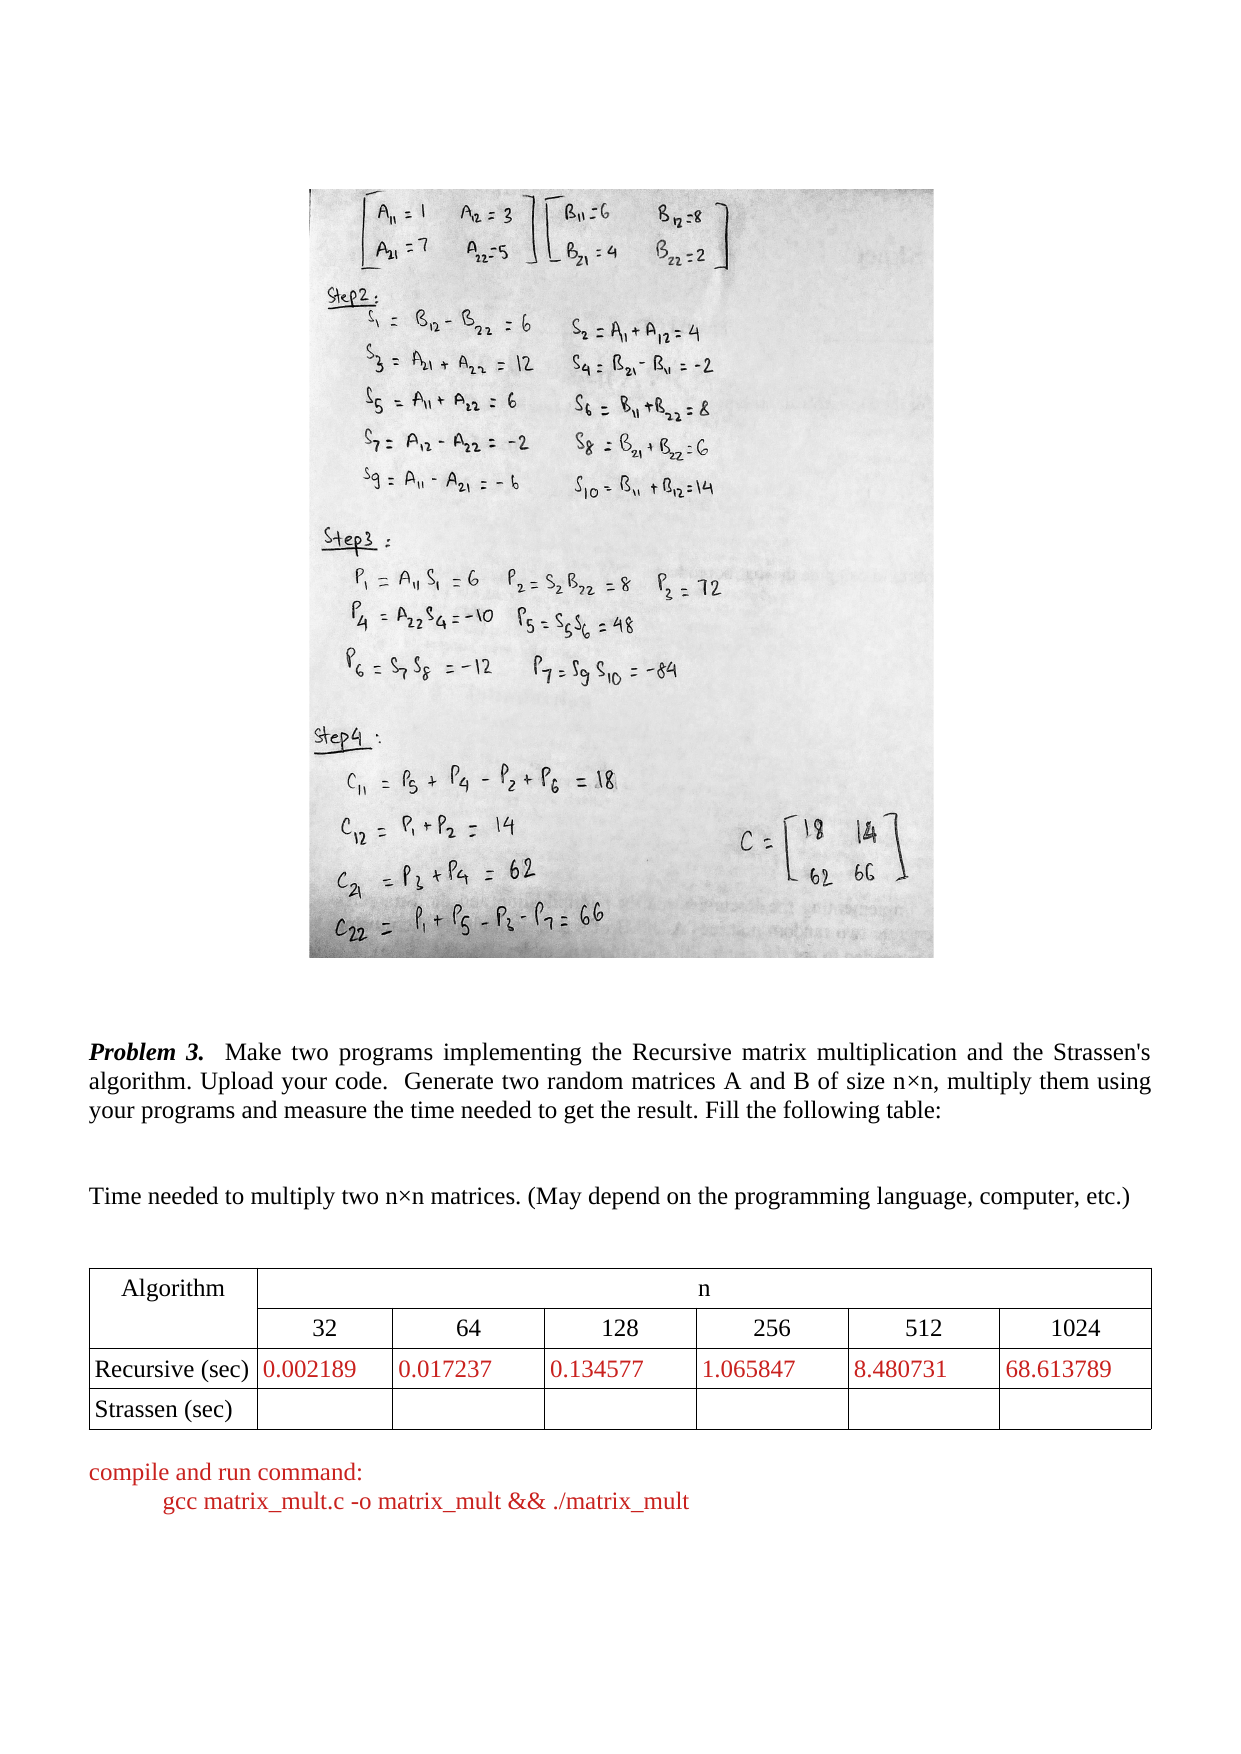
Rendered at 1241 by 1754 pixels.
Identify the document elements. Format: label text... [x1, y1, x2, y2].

table_cell Recursive (sec) [90, 1349, 257, 1388]
table_cell [393, 1389, 544, 1429]
table_cell 64 [393, 1309, 544, 1348]
picture [309, 189, 934, 958]
table_cell 0.134577 [545, 1349, 696, 1388]
text Problem 3. Make two programs implementing the Recursive matrix multiplication and the Strassen's algorithm. Upload your code. Generate two random matrices A and B of size n×n, multiply them using your programs and measure the time needed to get the result. Fill the following table: [89, 1037, 1151, 1124]
table_cell 0.002189 [258, 1349, 392, 1388]
table_cell [1000, 1389, 1151, 1429]
table_cell 1024 [1000, 1309, 1151, 1348]
table_cell 512 [849, 1309, 999, 1348]
table_cell 1.065847 [697, 1349, 848, 1388]
table_cell [258, 1389, 392, 1429]
table_header n [258, 1269, 1151, 1308]
text compile and run command: [89, 1457, 1151, 1486]
table_cell 68.613789 [1000, 1349, 1151, 1388]
table_cell 256 [697, 1309, 848, 1348]
text gcc matrix_mult.c -o matrix_mult && ./matrix_mult [89, 1486, 1151, 1515]
table_cell [545, 1389, 696, 1429]
table_header Algorithm [90, 1269, 257, 1348]
table_cell 0.017237 [393, 1349, 544, 1388]
table_cell [849, 1389, 999, 1429]
text Time needed to multiply two n×n matrices. (May depend on the programming language, computer, etc.) [89, 1181, 1151, 1210]
table_cell [697, 1389, 848, 1429]
table_cell 32 [258, 1309, 392, 1348]
table_cell 8.480731 [849, 1349, 999, 1388]
table_cell Strassen (sec) [90, 1389, 257, 1429]
table_cell 128 [545, 1309, 696, 1348]
